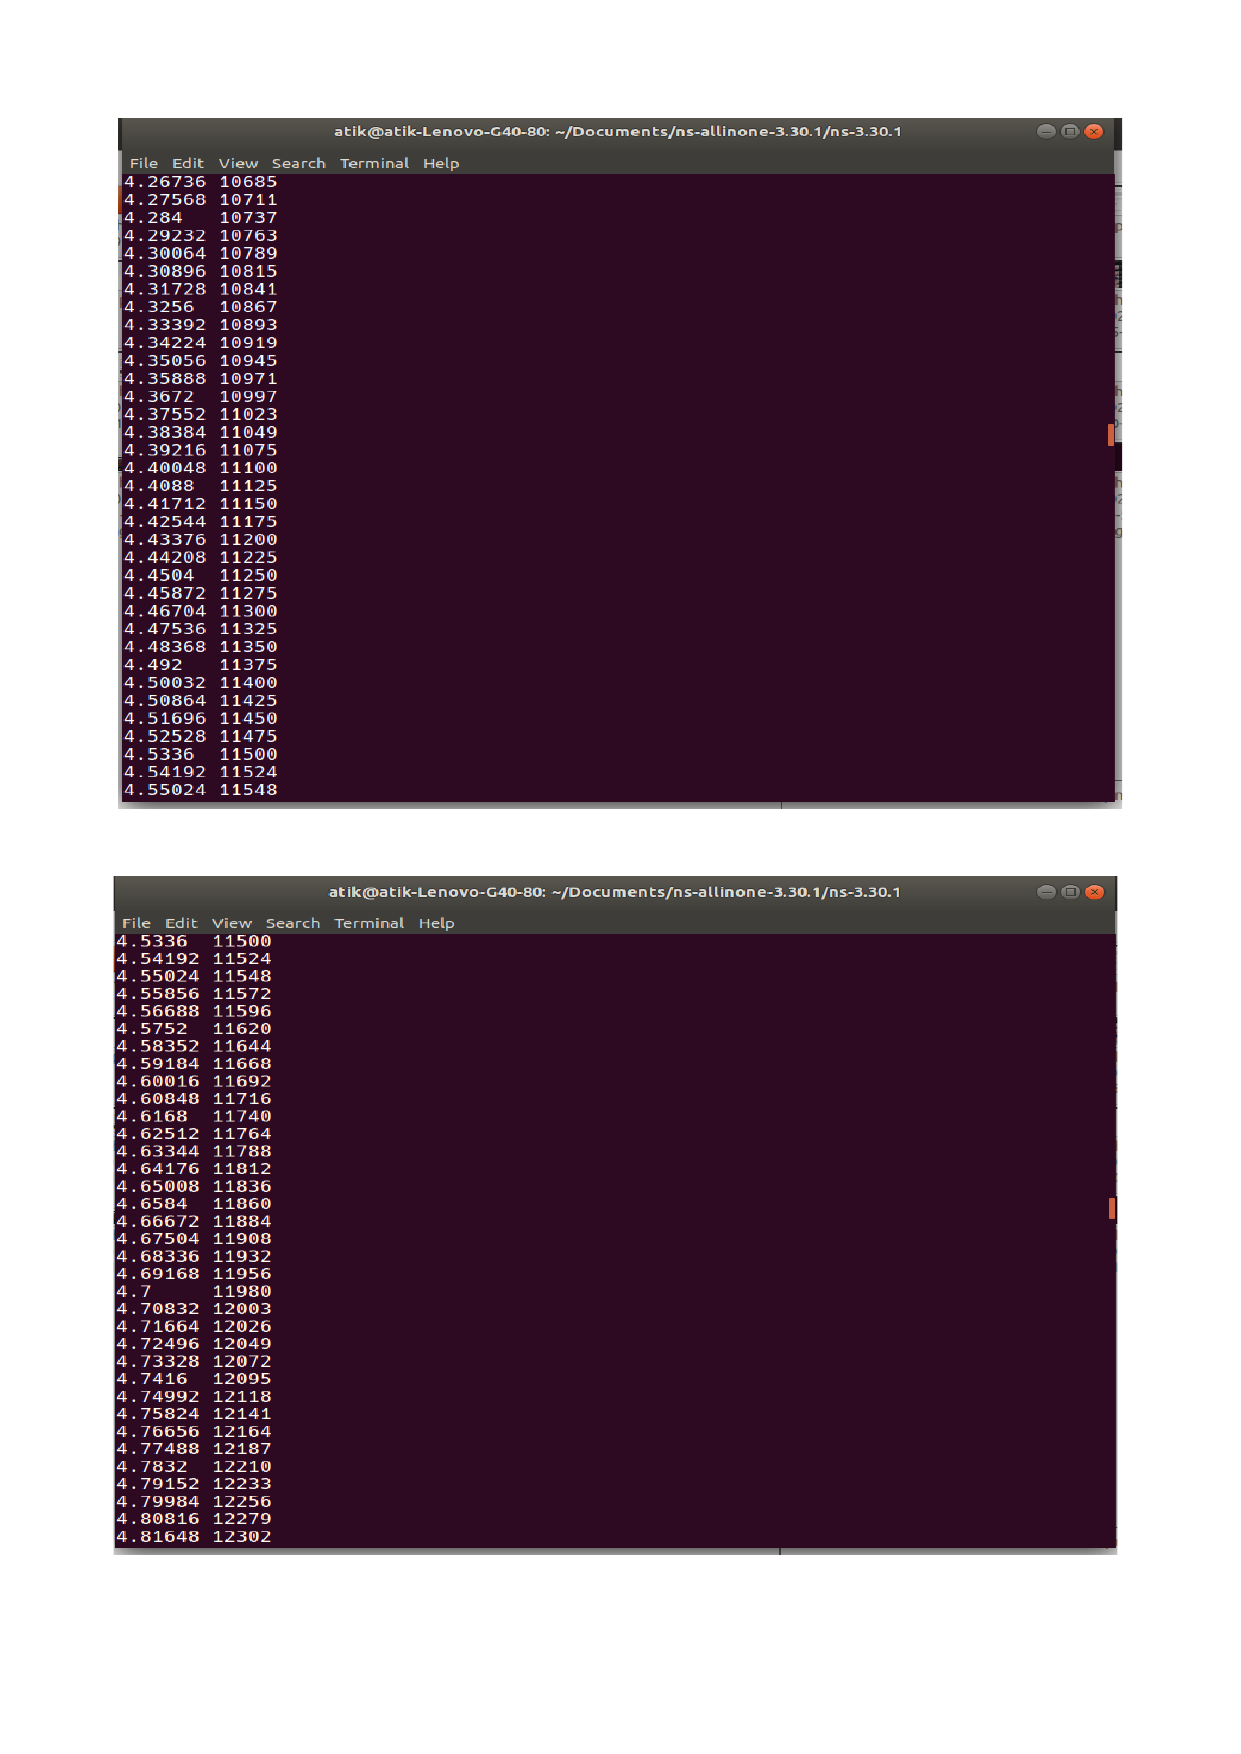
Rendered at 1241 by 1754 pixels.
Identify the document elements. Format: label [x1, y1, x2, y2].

picture [113, 876, 1118, 1555]
picture [118, 118, 1123, 809]
